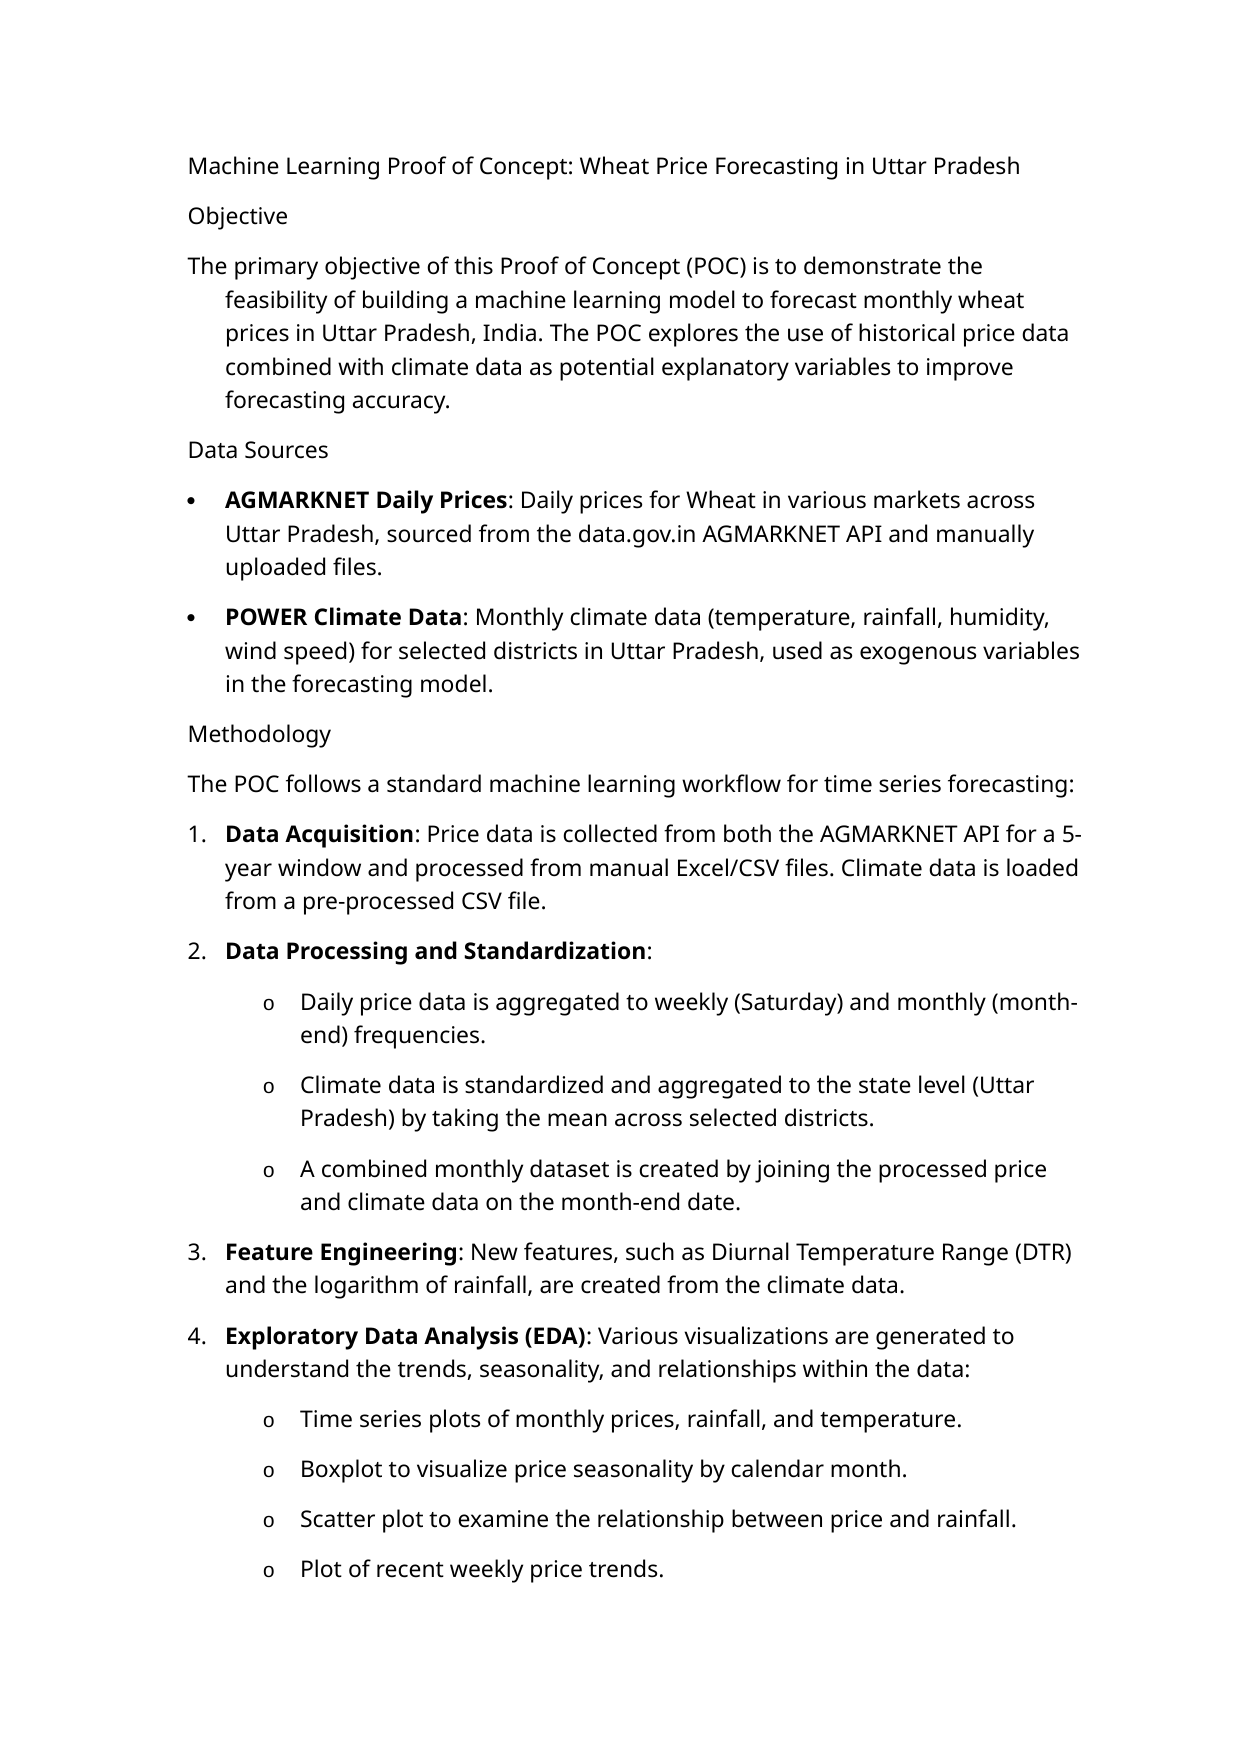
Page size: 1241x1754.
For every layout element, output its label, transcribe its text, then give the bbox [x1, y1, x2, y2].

list Feature Engineering: New features, such as Diurnal Temperature Range (DTR) and the logarithm of rainfall, are created from the climate data. [187, 1236, 1090, 1301]
text Methodology [187, 718, 1090, 749]
list Plot of recent weekly price trends. [262, 1553, 1090, 1585]
list Data Acquisition: Price data is collected from both the AGMARKNET API for a 5-year window and processed from manual Excel/CSV files. Climate data is loaded from a pre-processed CSV file. [187, 818, 1090, 916]
list AGMARKNET Daily Prices: Daily prices for Wheat in various markets across Uttar Pradesh, sourced from the data.gov.in AGMARKNET API and manually uploaded files. [187, 484, 1090, 582]
list Climate data is standardized and aggregated to the state level (Uttar Pradesh) by taking the mean across selected districts. [262, 1069, 1090, 1134]
text The primary objective of this Proof of Concept (POC) is to demonstrate the feasibility of building a machine learning model to forecast monthly wheat prices in Uttar Pradesh, India. The POC explores the use of historical price data combined with climate data as potential explanatory variables to improve forecasting accuracy. [187, 250, 1090, 415]
text Objective [187, 200, 1090, 231]
list Scatter plot to examine the relationship between price and rainfall. [262, 1503, 1090, 1534]
text The POC follows a standard machine learning workflow for time series forecasting: [187, 768, 1090, 799]
list Time series plots of monthly prices, rainfall, and temperature. [262, 1403, 1090, 1434]
list Exploratory Data Analysis (EDA): Various visualizations are generated to understand the trends, seasonality, and relationships within the data: [187, 1319, 1090, 1384]
list Daily price data is aggregated to weekly (Saturday) and monthly (month-end) frequencies. [262, 985, 1090, 1050]
list Boxplot to visualize price seasonality by calendar month. [262, 1453, 1090, 1484]
list POWER Climate Data: Monthly climate data (temperature, rainfall, humidity, wind speed) for selected districts in Uttar Pradesh, used as exogenous variables in the forecasting model. [187, 601, 1090, 699]
text Data Sources [187, 434, 1090, 465]
list Data Processing and Standardization: [187, 935, 1090, 967]
text Machine Learning Proof of Concept: Wheat Price Forecasting in Uttar Pradesh [187, 150, 1090, 181]
list A combined monthly dataset is created by joining the processed price and climate data on the month-end date. [262, 1152, 1090, 1217]
